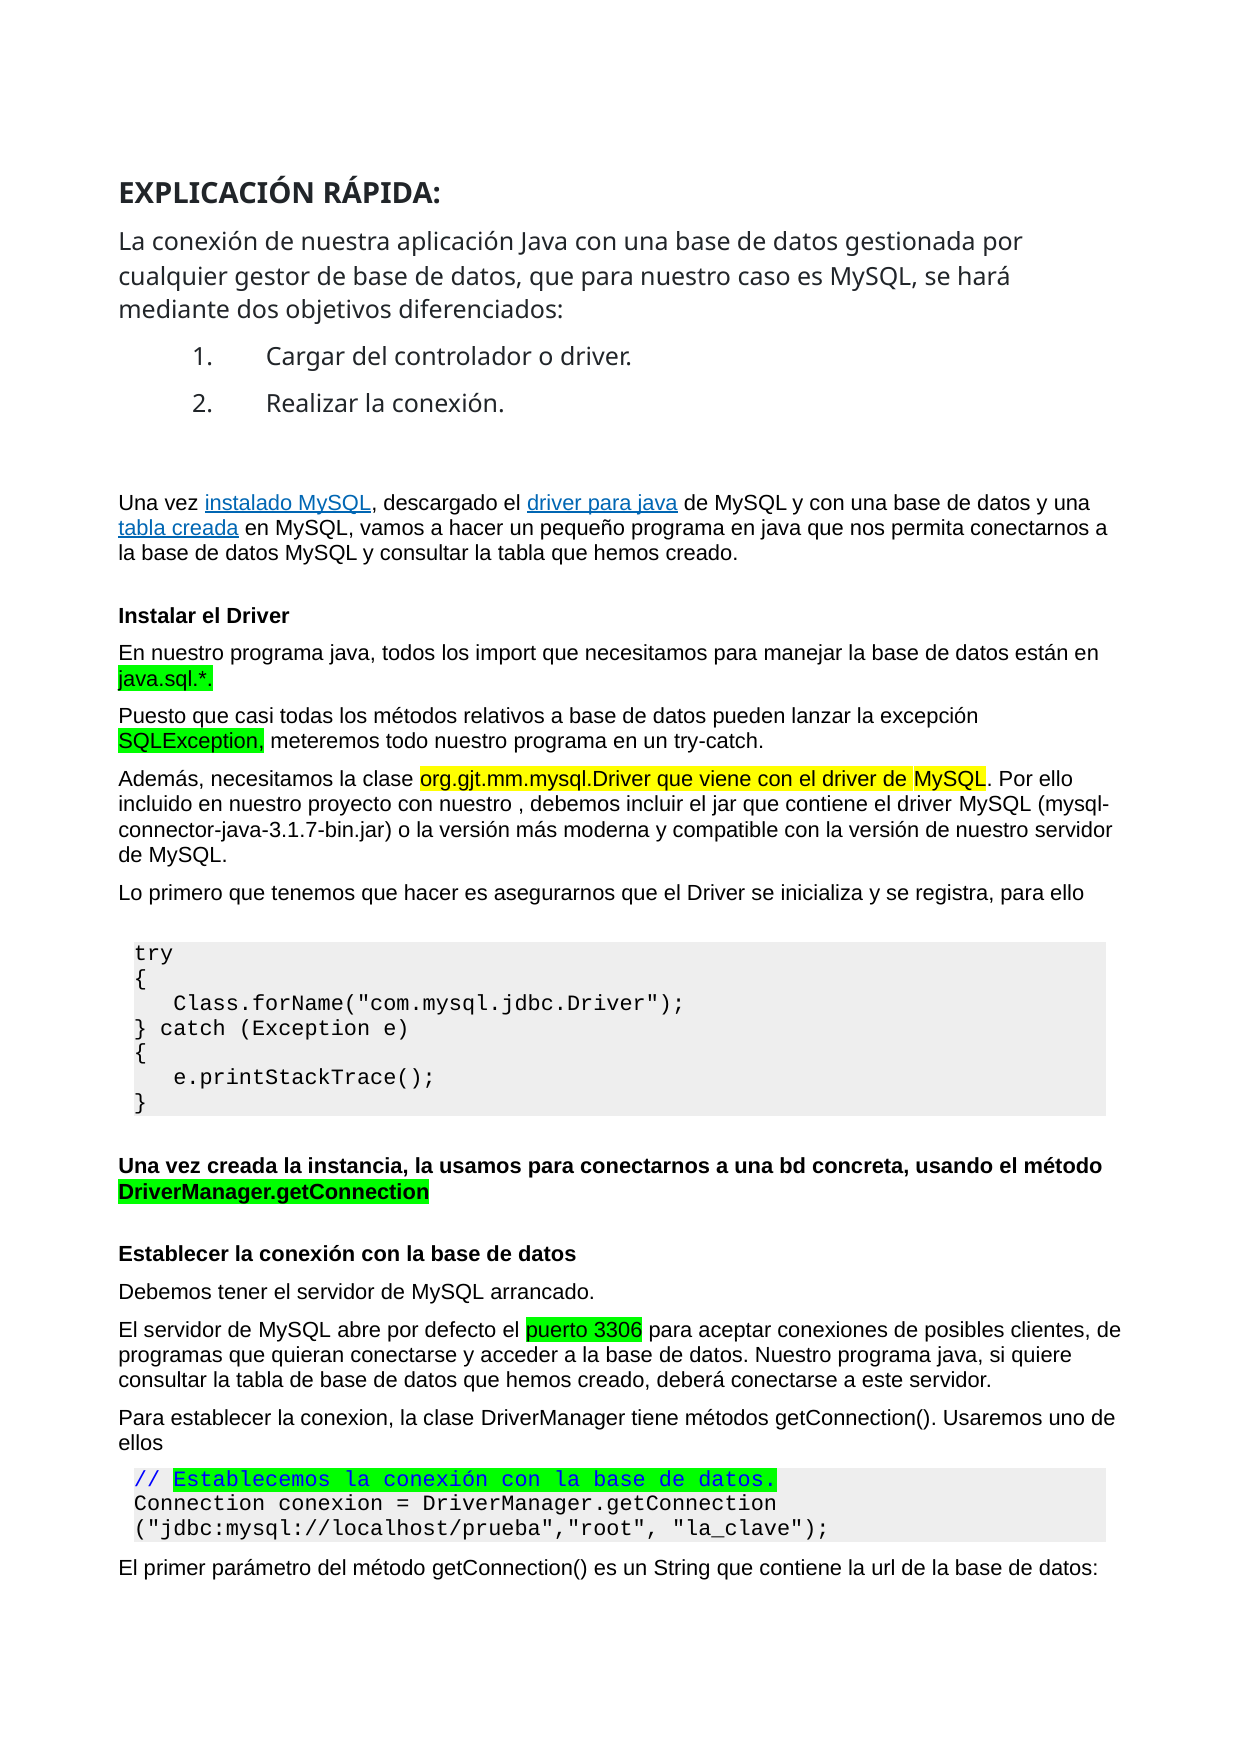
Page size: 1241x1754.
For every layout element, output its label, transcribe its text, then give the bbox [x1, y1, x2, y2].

text Lo primero que tenemos que hacer es asegurarnos que el Driver se inicializa y se registra, para ello [118, 879, 1122, 930]
text Además, necesitamos la clase org.gjt.mm.mysql.Driver que viene con el driver de MySQL. Por ello incluido en nuestro proyecto con nuestro , debemos incluir el jar que contiene el driver MySQL (mysql-connector-java-3.1.7-bin.jar) o la versión más moderna y compatible con la versión de nuestro servidor de MySQL. [118, 766, 1122, 867]
text Una vez instalado MySQL, descargado el driver para java de MySQL y con una base de datos y una tabla creada en MySQL, vamos a hacer un pequeño programa en java que nos permita conectarnos a la base de datos MySQL y consultar la tabla que hemos creado. [118, 489, 1122, 565]
text Debemos tener el servidor de MySQL arrancado. [118, 1279, 1122, 1304]
text Para establecer la conexion, la clase DriverManager tiene métodos getConnection(). Usaremos uno de ellos [118, 1405, 1122, 1455]
text La conexión de nuestra aplicación Java con una base de datos gestionada por cualquier gestor de base de datos, que para nuestro caso es MySQL, se hará mediante dos objetivos diferenciados: [118, 224, 1122, 326]
text // Establecemos la conexión con la base de datos. Connection conexion = DriverManager.getConnection ("jdbc:mysql://localhost/prueba","root", "la_clave"); [134, 1468, 1106, 1542]
text El servidor de MySQL abre por defecto el puerto 3306 para aceptar conexiones de posibles clientes, de programas que quieran conectarse y acceder a la base de datos. Nuestro programa java, si quiere consultar la tabla de base de datos que hemos creado, deberá conectarse a este servidor. [118, 1317, 1122, 1392]
list Realizar la conexión. [192, 385, 1122, 419]
text En nuestro programa java, todos los import que necesitamos para manejar la base de datos están en java.sql.*. [118, 640, 1122, 691]
subtitle Una vez creada la instancia, la usamos para conectarnos a una bd concreta, usando el método DriverManager.getConnection [118, 1153, 1122, 1204]
list Cargar del controlador o driver. [192, 339, 1122, 373]
text try { Class.forName("com.mysql.jdbc.Driver"); } catch (Exception e) { e.printStackTrace(); } [134, 942, 1106, 1116]
text Puesto que casi todas los métodos relativos a base de datos pueden lanzar la excepción SQLException, meteremos todo nuestro programa en un try-catch. [118, 703, 1122, 753]
text El primer parámetro del método getConnection() es un String que contiene la url de la base de datos: [118, 1554, 1122, 1580]
subtitle EXPLICACIÓN RÁPIDA: [118, 172, 1122, 212]
subtitle Instalar el Driver [118, 602, 1122, 628]
subtitle Establecer la conexión con la base de datos [118, 1241, 1122, 1266]
